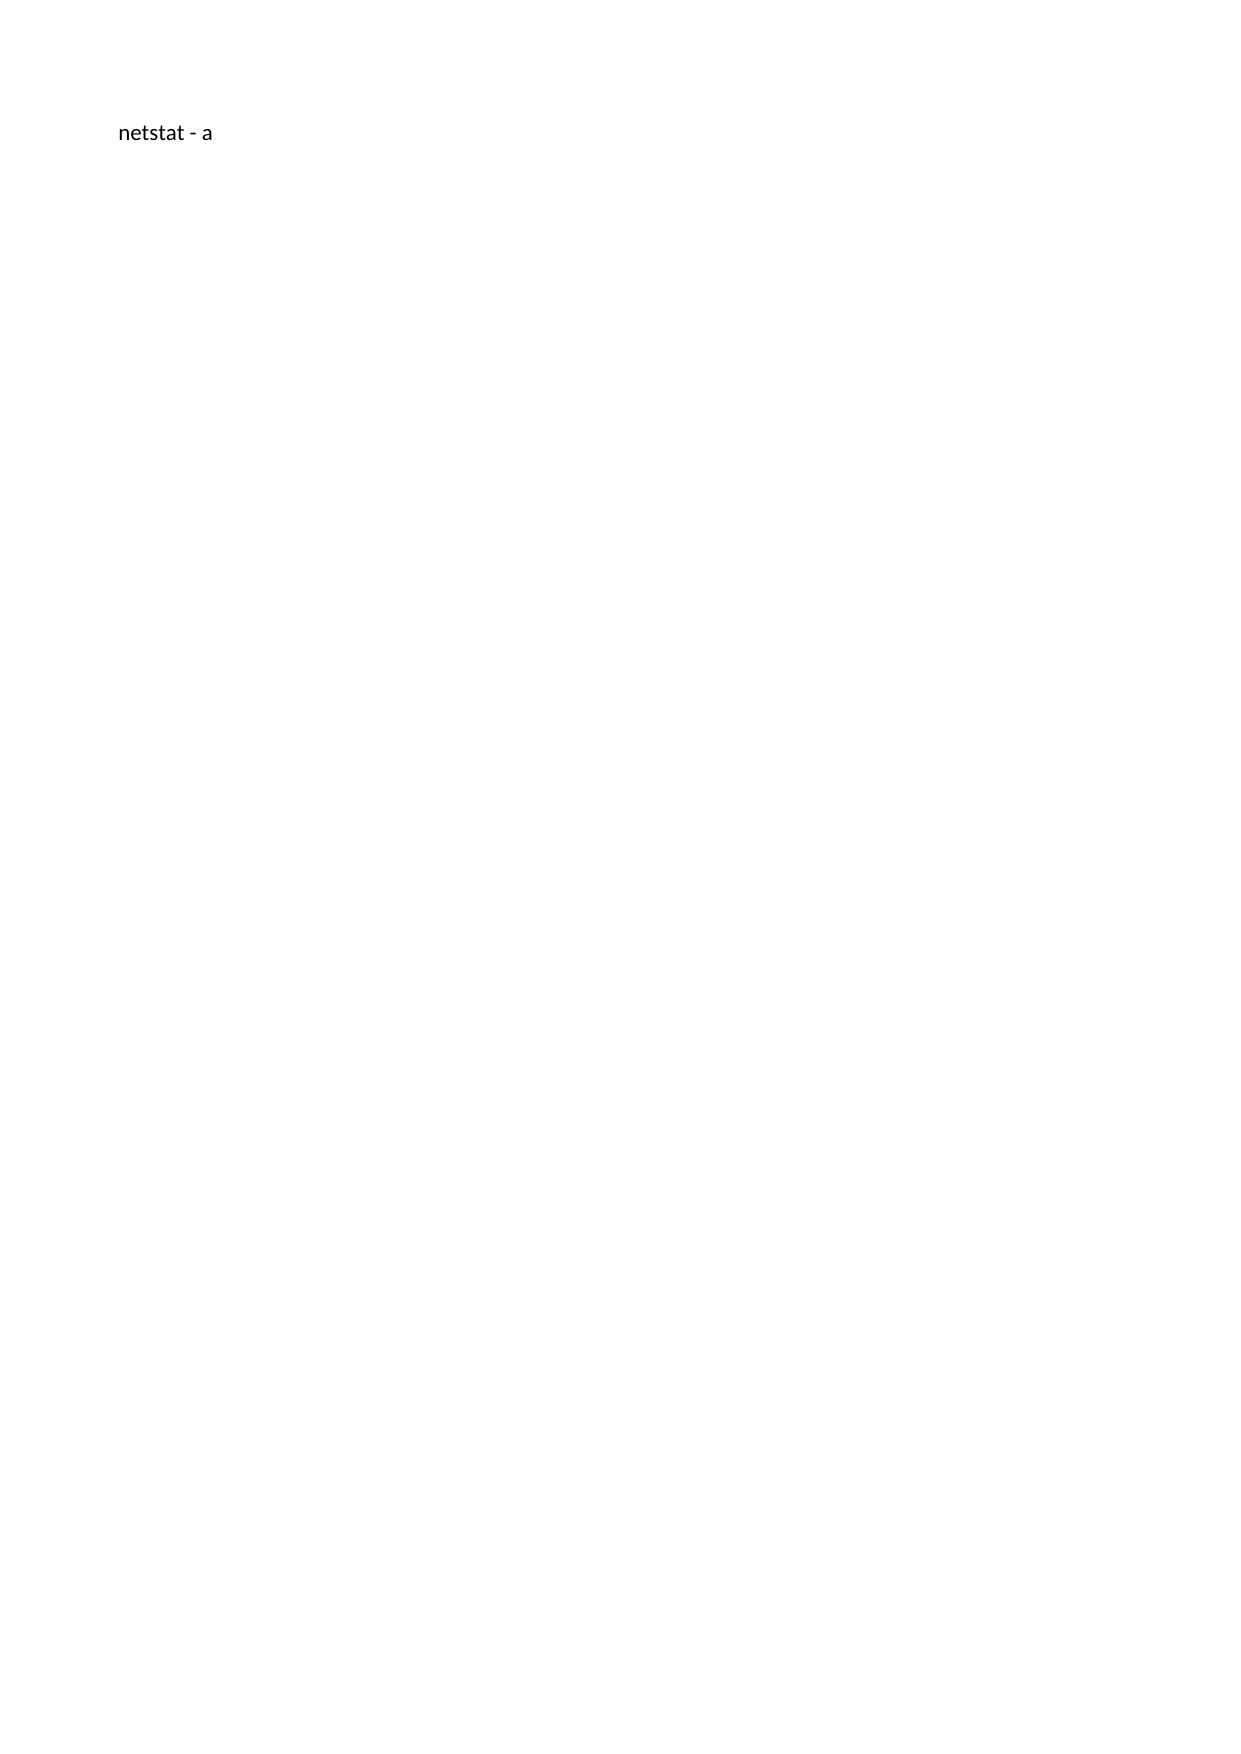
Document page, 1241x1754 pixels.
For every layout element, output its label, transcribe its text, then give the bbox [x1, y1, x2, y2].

text netstat - a [118, 118, 1122, 146]
